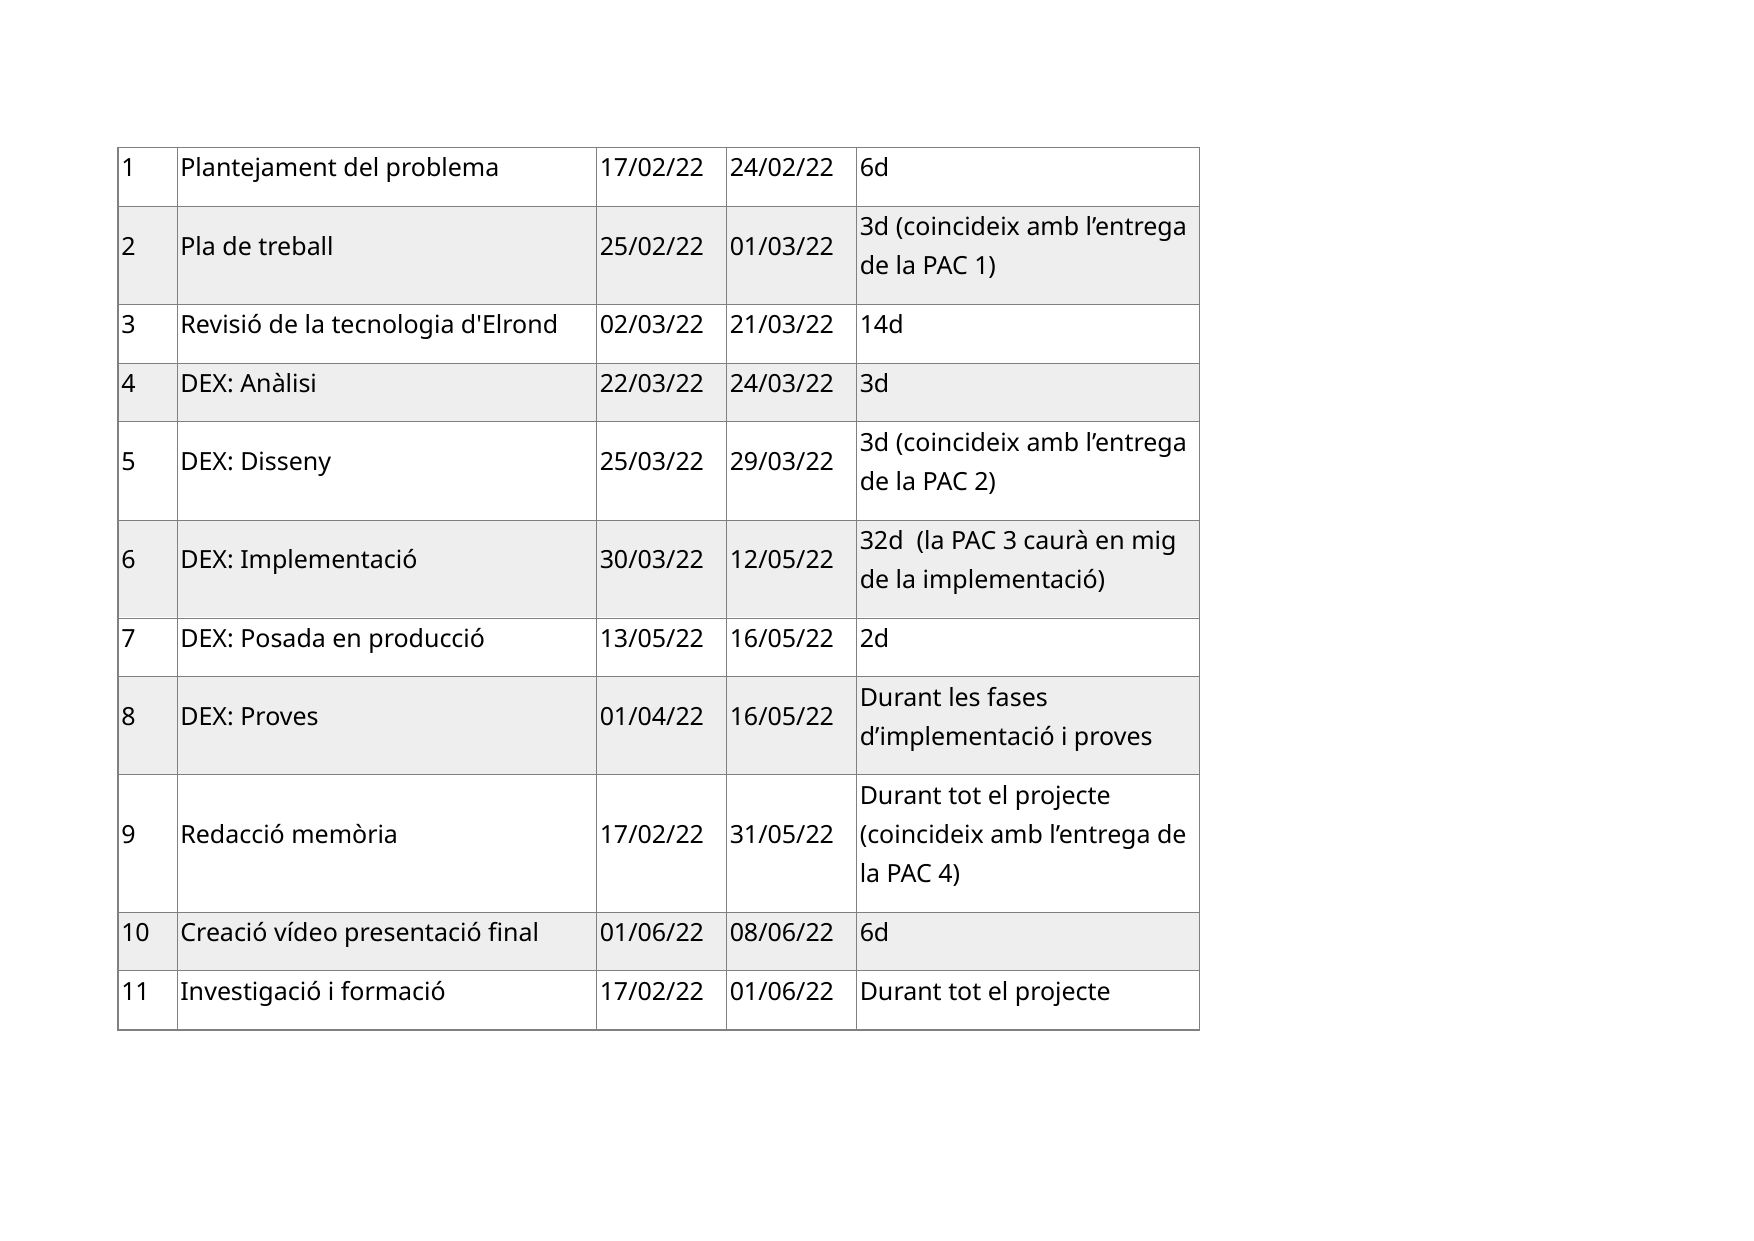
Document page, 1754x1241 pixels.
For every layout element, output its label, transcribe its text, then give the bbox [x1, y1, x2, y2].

table_cell 11 [119, 971, 177, 1029]
table_cell 2 [119, 207, 177, 304]
table_cell 17/02/22 [597, 971, 726, 1029]
table_cell 24/03/22 [727, 364, 856, 421]
table_cell 31/05/22 [727, 775, 856, 912]
table_cell Pla de treball [178, 207, 596, 304]
table_cell 25/03/22 [597, 422, 726, 519]
table_cell 3d (coincideix amb l’entrega de la PAC 1) [857, 207, 1199, 304]
table_cell 01/06/22 [597, 913, 726, 970]
table_cell 01/04/22 [597, 677, 726, 774]
table_cell 02/03/22 [597, 305, 726, 363]
table_cell 3 [119, 305, 177, 363]
table_cell 3d [857, 364, 1199, 421]
table_header 1 [119, 148, 177, 206]
table_cell Durant tot el projecte (coincideix amb l’entrega de la PAC 4) [857, 775, 1199, 912]
table_cell Revisió de la tecnologia d'Elrond [178, 305, 596, 363]
table_header 24/02/22 [727, 148, 856, 206]
table_cell 3d (coincideix amb l’entrega de la PAC 2) [857, 422, 1199, 519]
table_cell 2d [857, 619, 1199, 676]
table_cell 22/03/22 [597, 364, 726, 421]
table_cell 6 [119, 521, 177, 617]
table_cell 32d (la PAC 3 caurà en mig de la implementació) [857, 521, 1199, 617]
table_cell DEX: Anàlisi [178, 364, 596, 421]
table_cell 29/03/22 [727, 422, 856, 519]
table_cell 01/06/22 [727, 971, 856, 1029]
table_cell 4 [119, 364, 177, 421]
table_cell 16/05/22 [727, 619, 856, 676]
table_cell 10 [119, 913, 177, 970]
table_cell 13/05/22 [597, 619, 726, 676]
table_cell 16/05/22 [727, 677, 856, 774]
table_cell 30/03/22 [597, 521, 726, 617]
table_cell 8 [119, 677, 177, 774]
table_cell 01/03/22 [727, 207, 856, 304]
table_cell 17/02/22 [597, 775, 726, 912]
table_cell 6d [857, 913, 1199, 970]
table_cell Durant les fases d’implementació i proves [857, 677, 1199, 774]
table_cell 14d [857, 305, 1199, 363]
table_cell 9 [119, 775, 177, 912]
table_header Plantejament del problema [178, 148, 596, 206]
table_cell DEX: Proves [178, 677, 596, 774]
table_cell DEX: Implementació [178, 521, 596, 617]
table_header 17/02/22 [597, 148, 726, 206]
table_cell DEX: Disseny [178, 422, 596, 519]
table_cell 21/03/22 [727, 305, 856, 363]
table_cell 12/05/22 [727, 521, 856, 617]
table_cell DEX: Posada en producció [178, 619, 596, 676]
table_cell Investigació i formació [178, 971, 596, 1029]
table_cell Durant tot el projecte [857, 971, 1199, 1029]
table_cell 5 [119, 422, 177, 519]
table_cell 7 [119, 619, 177, 676]
table_cell 25/02/22 [597, 207, 726, 304]
table_cell Redacció memòria [178, 775, 596, 912]
table_cell 08/06/22 [727, 913, 856, 970]
table_cell Creació vídeo presentació final [178, 913, 596, 970]
table_header 6d [857, 148, 1199, 206]
